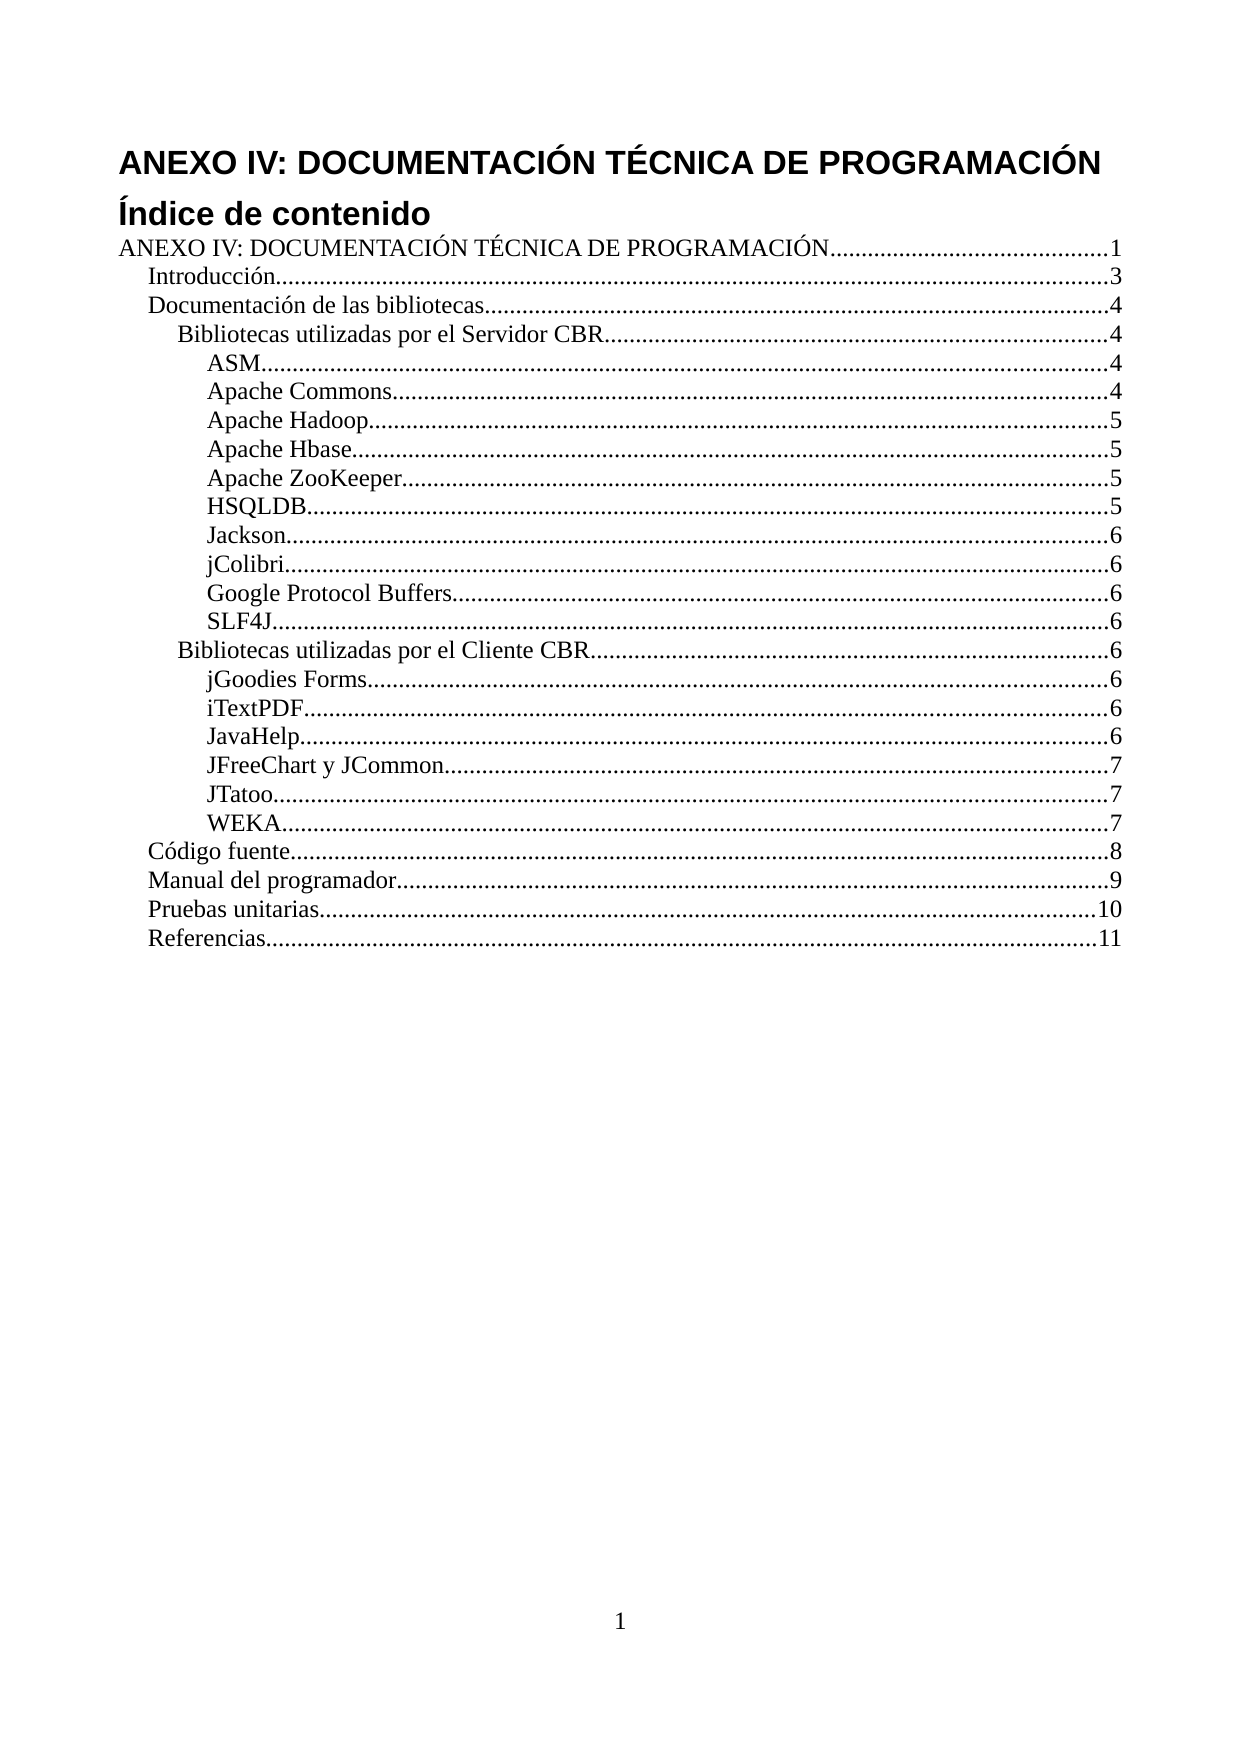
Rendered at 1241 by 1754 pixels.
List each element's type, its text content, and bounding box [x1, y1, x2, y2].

text ANEXO IV: DOCUMENTACIÓN TÉCNICA DE PROGRAMACIÓN 1 [118, 233, 1122, 261]
text Apache Hbase 5 [207, 434, 1122, 463]
text Apache Hadoop 5 [207, 405, 1122, 434]
text WEKA 7 [207, 808, 1122, 836]
text Jackson 6 [207, 520, 1122, 549]
text iTextPDF 6 [207, 693, 1122, 721]
text HSQLDB 5 [207, 491, 1122, 520]
text SLF4J 6 [207, 606, 1122, 635]
text jColibri 6 [207, 549, 1122, 578]
text JFreeChart y JCommon 7 [207, 750, 1122, 779]
text Pruebas unitarias 10 [148, 894, 1122, 923]
text Bibliotecas utilizadas por el Servidor CBR 4 [177, 319, 1122, 348]
text ASM 4 [207, 348, 1122, 376]
text Documentación de las bibliotecas 4 [148, 290, 1122, 319]
text jGoodies Forms 6 [207, 664, 1122, 693]
text Google Protocol Buffers 6 [207, 578, 1122, 606]
text Apache Commons 4 [207, 376, 1122, 405]
text Introducción 3 [148, 261, 1122, 290]
text Manual del programador 9 [148, 865, 1122, 894]
subtitle Índice de contenido [118, 194, 1122, 233]
text Código fuente 8 [148, 836, 1122, 865]
text JTatoo 7 [207, 779, 1122, 808]
subtitle ANEXO IV: DOCUMENTACIÓN TÉCNICA DE PROGRAMACIÓN [118, 143, 1122, 182]
text Bibliotecas utilizadas por el Cliente CBR 6 [177, 635, 1122, 664]
text Apache ZooKeeper 5 [207, 463, 1122, 491]
text Referencias 11 [148, 923, 1122, 951]
text JavaHelp 6 [207, 721, 1122, 750]
